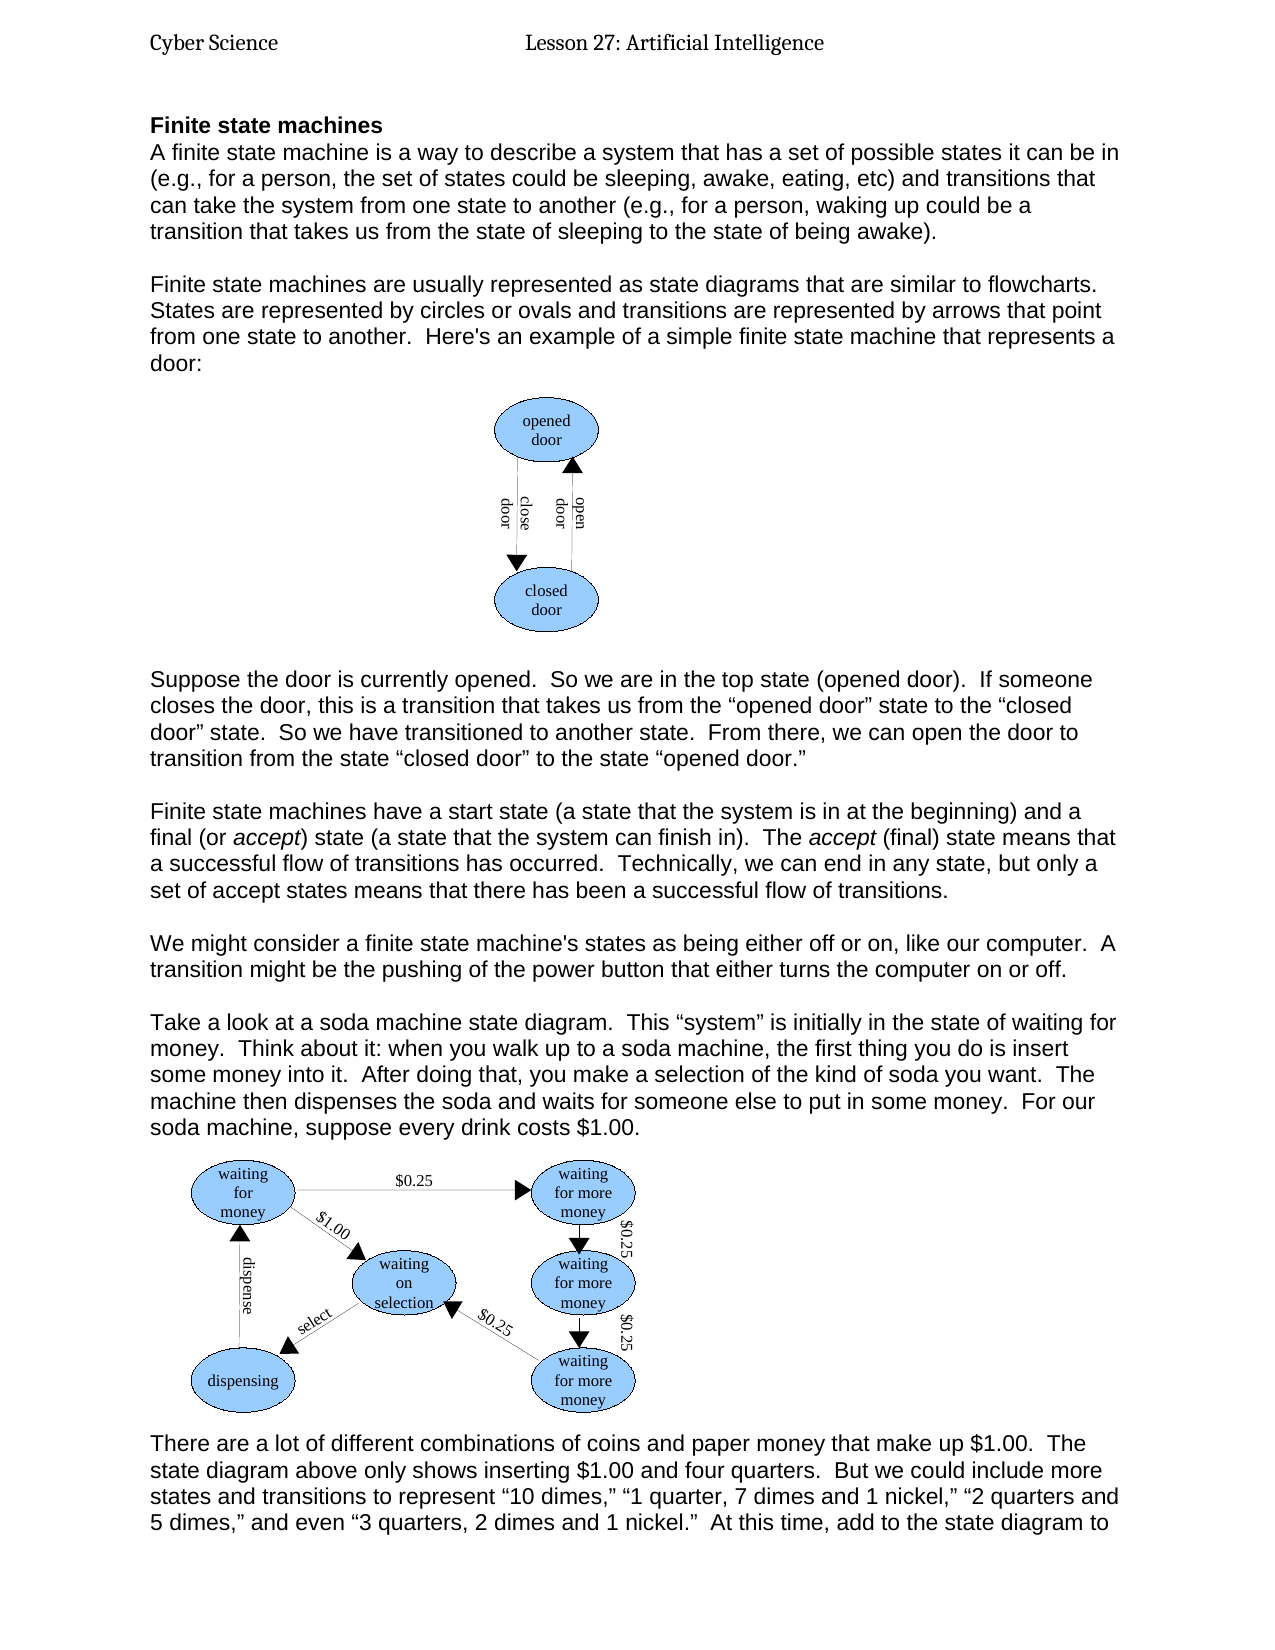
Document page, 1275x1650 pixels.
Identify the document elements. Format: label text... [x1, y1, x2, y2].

text Finite state machines have a start state (a state that the system is in at the beginning) and a final (or accept) state (a state that the system can finish in). The accept (final) state means that a successful flow of transitions has occurred. Technically, we can end in any state, but only a set of accept states means that there has been a successful flow of transitions. [150, 798, 1125, 903]
text Finite state machines [150, 112, 1125, 139]
text Take a look at a soda machine state diagram. This “system” is initially in the state of waiting for money. Think about it: when you walk up to a soda machine, the first thing you do is insert some money into it. After doing that, you make a selection of the kind of soda you want. The machine then dispenses the soda and waits for someone else to put in some money. For our soda machine, suppose every drink costs $1.00. [150, 1008, 1125, 1140]
text Suppose the door is currently opened. So we are in the top state (opened door). If someone closes the door, this is a transition that takes us from the “opened door” state to the “closed door” state. So we have transitioned to another state. From there, we can open the door to transition from the state “closed door” to the state “opened door.” [150, 666, 1125, 771]
text There are a lot of different combinations of coins and paper money that make up $1.00. The state diagram above only shows inserting $1.00 and four quarters. But we could include more states and transitions to represent “10 dimes,” “1 quarter, 7 dimes and 1 nickel,” “2 quarters and 5 dimes,” and even “3 quarters, 2 dimes and 1 nickel.” At this time, add to the state diagram to [150, 1430, 1125, 1536]
text A finite state machine is a way to describe a system that has a set of possible states it can be in (e.g., for a person, the set of states could be sleeping, awake, eating, etc) and transitions that can take the system from one state to another (e.g., for a person, waking up could be a transition that takes us from the state of sleeping to the state of being awake). [150, 139, 1125, 244]
text We might consider a finite state machine's states as being either off or on, like our computer. A transition might be the pushing of the power button that either turns the computer on or off. [150, 929, 1125, 982]
text Finite state machines are usually represented as state diagrams that are similar to flowcharts. States are represented by circles or ovals and transitions are represented by arrows that point from one state to another. Here's an example of a simple finite state machine that represents a door: [150, 271, 1125, 376]
